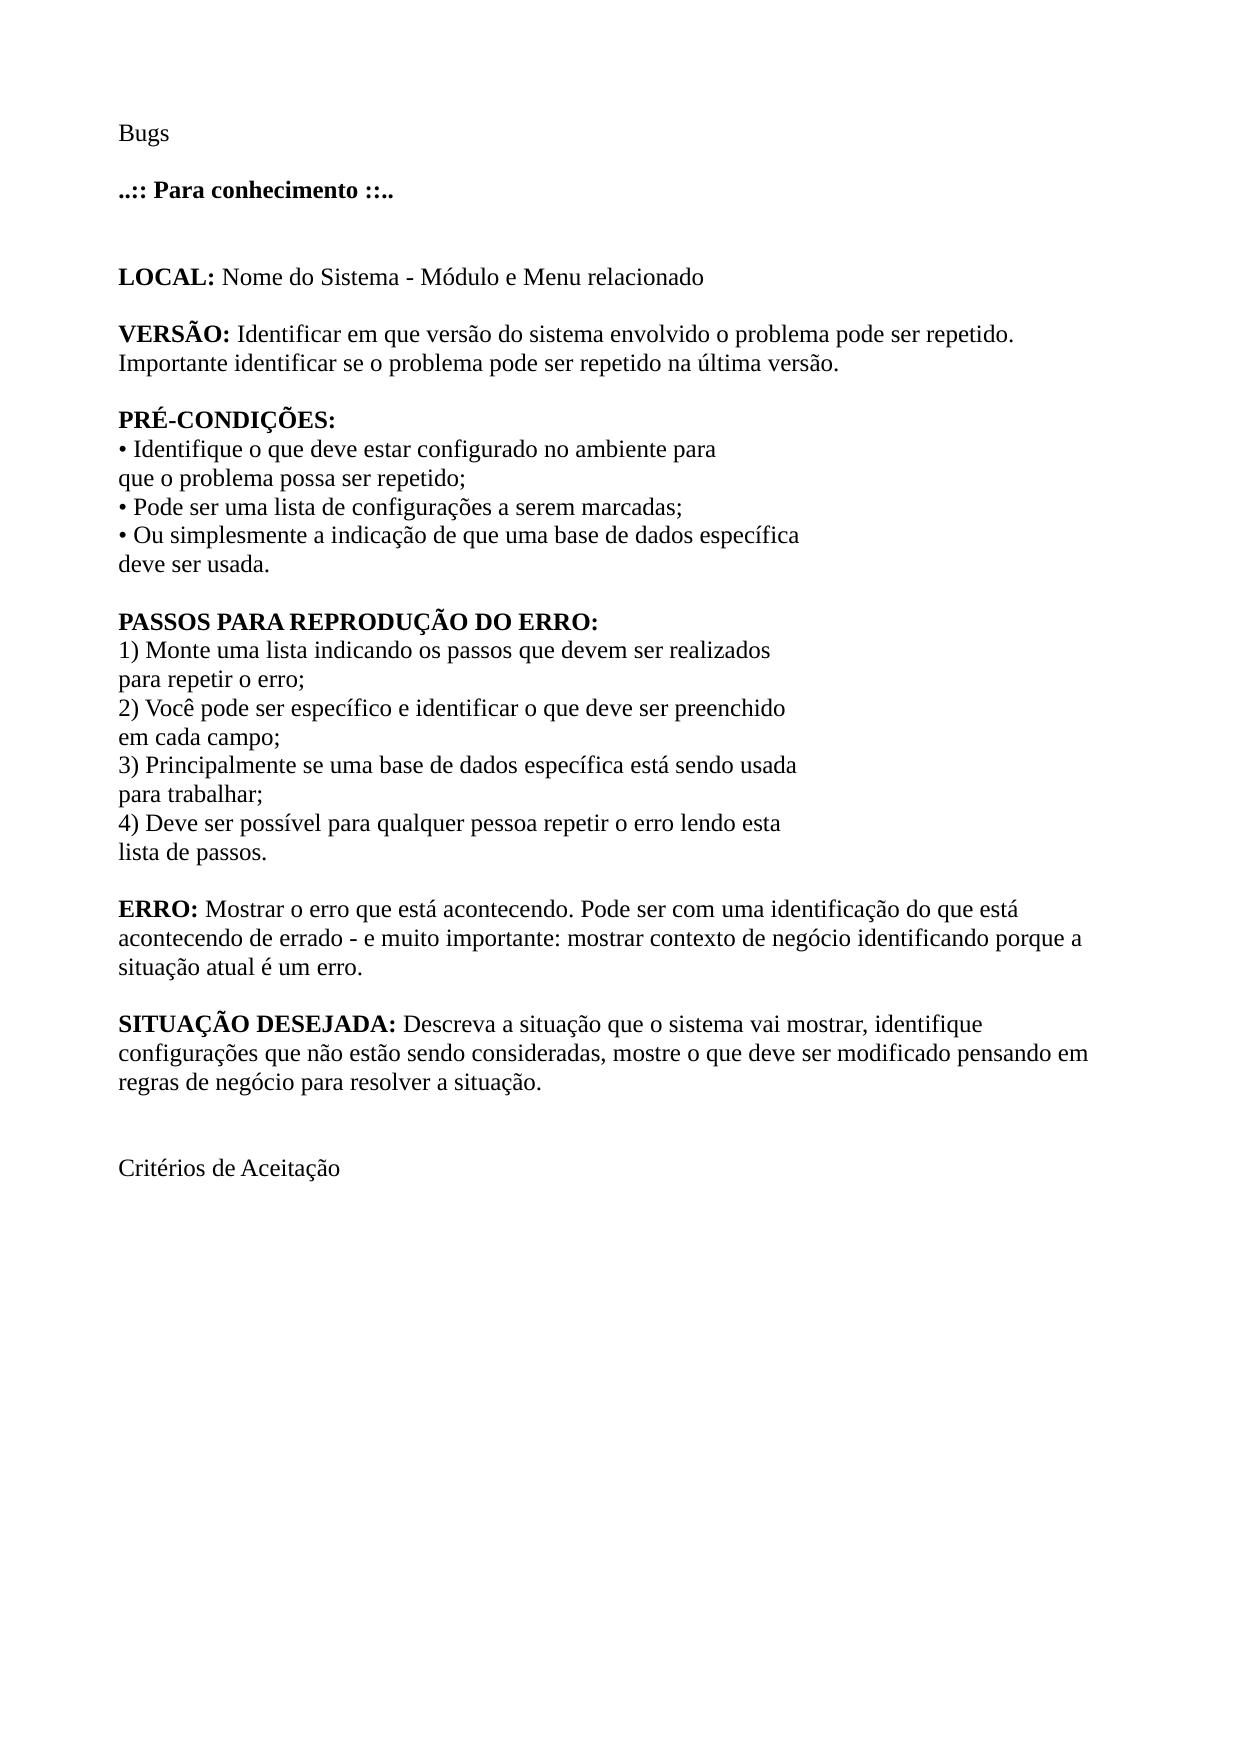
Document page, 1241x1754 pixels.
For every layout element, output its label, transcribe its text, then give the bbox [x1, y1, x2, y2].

text PASSOS PARA REPRODUÇÃO DO ERRO: [118, 607, 1122, 636]
text • Pode ser uma lista de configurações a serem marcadas; [118, 492, 1122, 521]
text Bugs [118, 118, 1122, 147]
text ERRO: Mostrar o erro que está acontecendo. Pode ser com uma identificação do que está acontecendo de errado - e muito importante: mostrar contexto de negócio identificando porque a situação atual é um erro. [118, 894, 1122, 981]
text PRÉ-CONDIÇÕES: [118, 406, 1122, 434]
text para repetir o erro; [118, 664, 1122, 693]
text 3) Principalmente se uma base de dados específica está sendo usada [118, 751, 1122, 779]
text lista de passos. [118, 837, 1122, 866]
text deve ser usada. [118, 549, 1122, 578]
text • Ou simplesmente a indicação de que uma base de dados específica [118, 521, 1122, 549]
text • Identifique o que deve estar configurado no ambiente para [118, 434, 1122, 463]
text 2) Você pode ser específico e identificar o que deve ser preenchido [118, 693, 1122, 722]
text em cada campo; [118, 722, 1122, 751]
text VERSÃO: Identificar em que versão do sistema envolvido o problema pode ser repetido. Importante identificar se o problema pode ser repetido na última versão. [118, 319, 1122, 377]
text 1) Monte uma lista indicando os passos que devem ser realizados [118, 636, 1122, 664]
text que o problema possa ser repetido; [118, 463, 1122, 492]
text para trabalhar; [118, 779, 1122, 808]
text ..:: Para conhecimento ::.. [118, 176, 1122, 204]
text LOCAL: Nome do Sistema - Módulo e Menu relacionado [118, 262, 1122, 291]
text Critérios de Aceitação [118, 1153, 1122, 1182]
text 4) Deve ser possível para qualquer pessoa repetir o erro lendo esta [118, 808, 1122, 837]
text SITUAÇÃO DESEJADA: Descreva a situação que o sistema vai mostrar, identifique configurações que não estão sendo consideradas, mostre o que deve ser modificado pensando em regras de negócio para resolver a situação. [118, 1009, 1122, 1096]
